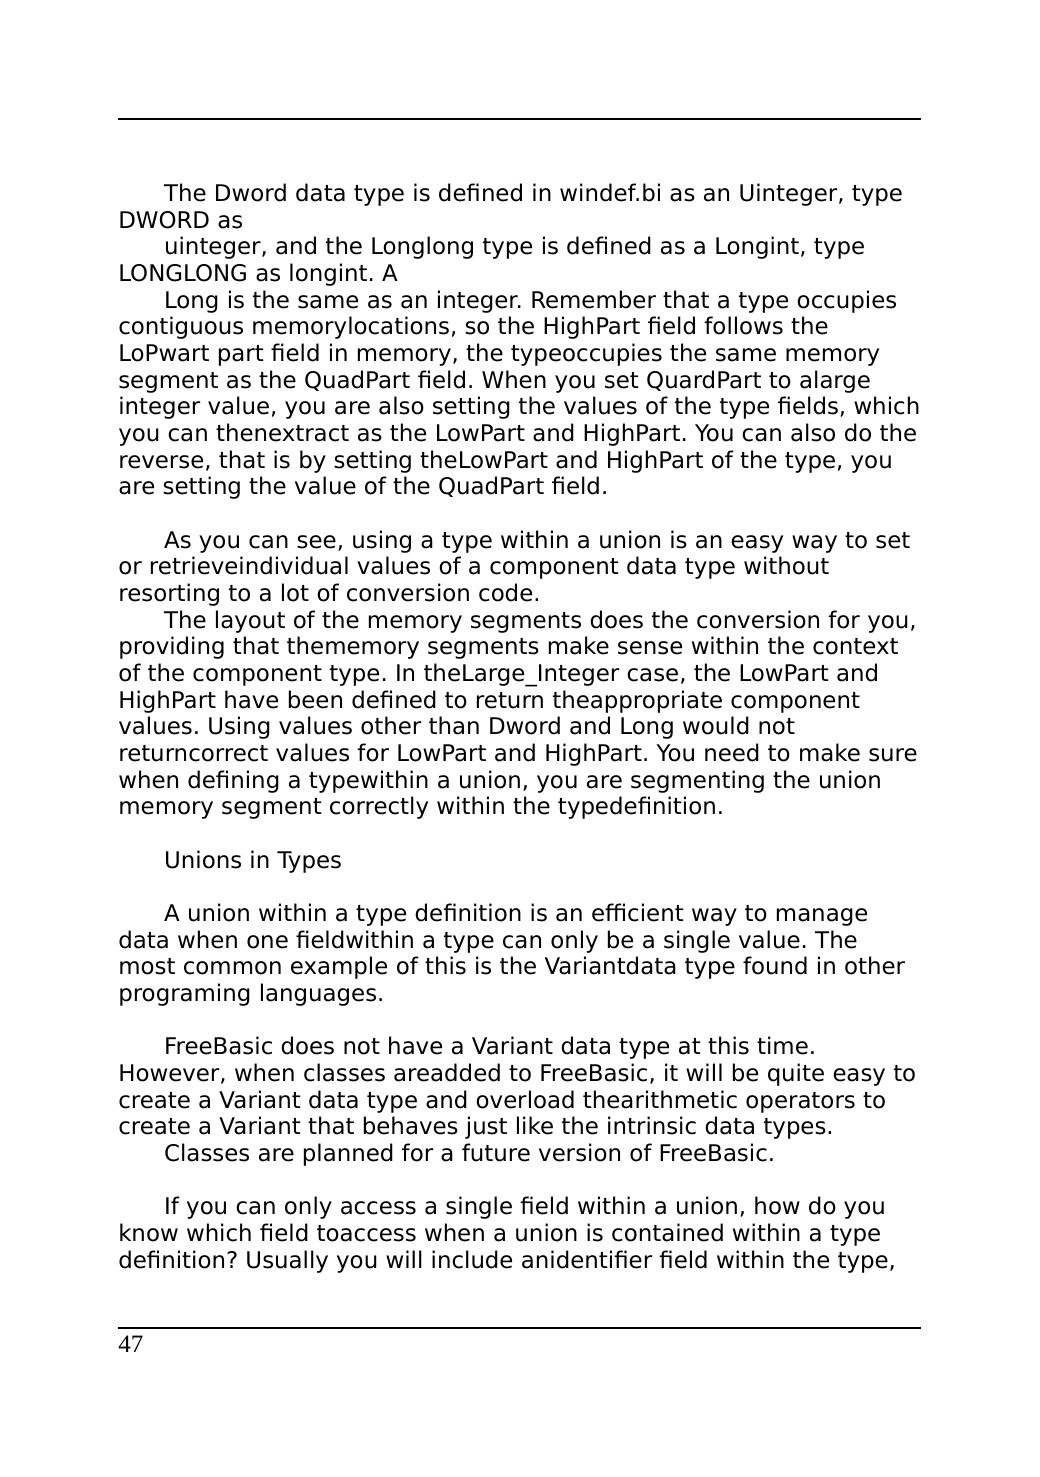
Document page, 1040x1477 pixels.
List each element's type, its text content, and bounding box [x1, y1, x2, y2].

text Long is the same as an integer. Remember that a type occupies contiguous memorylocations, so the HighPart field follows the LoPwart part field in memory, the typeoccupies the same memory segment as the QuadPart field. When you set QuardPart to alarge integer value, you are also setting the values of the type fields, which you can thenextract as the LowPart and HighPart. You can also do the reverse, that is by setting theLowPart and HighPart of the type, you are setting the value of the QuadPart field. [118, 287, 921, 500]
text If you can only access a single field within a union, how do you know which field toaccess when a union is contained within a type definition? Usually you will include anidentifier field within the type, [118, 1193, 921, 1273]
text The Dword data type is defined in windef.bi as an Uinteger, type DWORD as [118, 180, 921, 233]
text A union within a type definition is an efficient way to manage data when one fieldwithin a type can only be a single value. The most common example of this is the Variantdata type found in other programing languages. [118, 900, 921, 1007]
text uinteger, and the Longlong type is defined as a Longint, type LONGLONG as longint. A [118, 233, 921, 287]
text Classes are planned for a future version of FreeBasic. [118, 1140, 921, 1167]
text The layout of the memory segments does the conversion for you, providing that thememory segments make sense within the context of the component type. In theLarge_Integer case, the LowPart and HighPart have been defined to return theappropriate component values. Using values other than Dword and Long would not returncorrect values for LowPart and HighPart. You need to make sure when defining a typewithin a union, you are segmenting the union memory segment correctly within the typedefinition. [118, 607, 921, 820]
text As you can see, using a type within a union is an easy way to set or retrieveindividual values of a component data type without resorting to a lot of conversion code. [118, 527, 921, 607]
text Unions in Types [118, 847, 921, 873]
text FreeBasic does not have a Variant data type at this time. However, when classes areadded to FreeBasic, it will be quite easy to create a Variant data type and overload thearithmetic operators to create a Variant that behaves just like the intrinsic data types. [118, 1033, 921, 1140]
